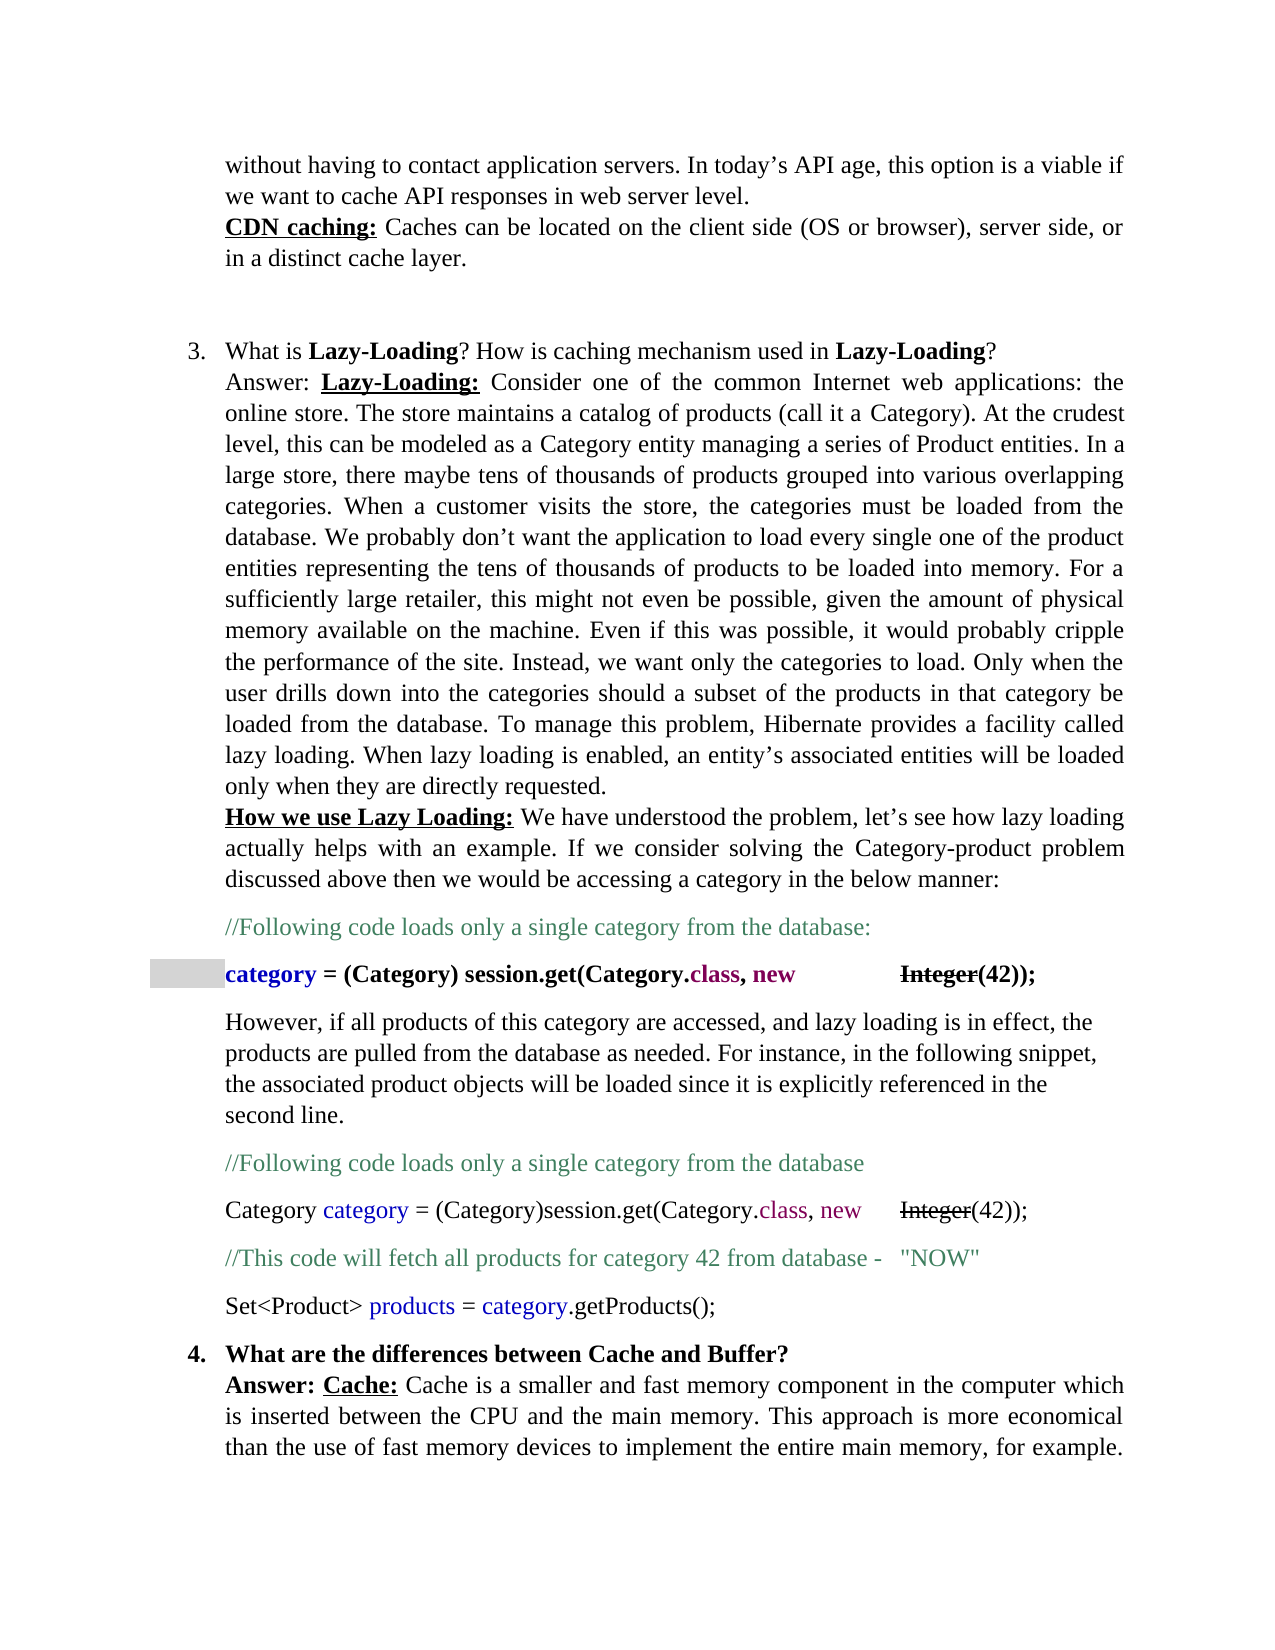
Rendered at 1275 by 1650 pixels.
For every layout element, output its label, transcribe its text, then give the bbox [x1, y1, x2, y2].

list Answer: Cache: Cache is a smaller and fast memory component in the computer which is inserted between the CPU and the main memory. This approach is more economical than the use of fast memory devices to implement the entire main memory, for example. [187, 1370, 1125, 1461]
text Set<Product> products = category.getProducts(); [150, 1291, 1125, 1320]
list Answer: Lazy-Loading: Consider one of the common Internet web applications: the online store. The store maintains a catalog of products (call it a Category). At the crudest level, this can be modeled as a Category entity managing a series of Product entities. In a large store, there maybe tens of thousands of products grouped into various overlapping categories. When a customer visits the store, the categories must be loaded from the database. We probably don’t want the application to load every single one of the product entities representing the tens of thousands of products to be loaded into memory. For a sufficiently large retailer, this might not even be possible, given the amount of physical memory available on the machine. Even if this was possible, it would probably cripple the performance of the site. Instead, we want only the categories to load. Only when the user drills down into the categories should a subset of the products in that category be loaded from the database. To manage this problem, Hibernate provides a facility called lazy loading. When lazy loading is enabled, an entity’s associated entities will be loaded only when they are directly requested. [225, 367, 1125, 799]
list What are the differences between Cache and Buffer? [187, 1339, 1125, 1367]
text //This code will fetch all products for category 42 from database - "NOW" [150, 1243, 1125, 1272]
text //Following code loads only a single category from the database: [150, 912, 1125, 940]
list without having to contact application servers. In today’s API age, this option is a viable if we want to cache API responses in web server level. [225, 150, 1125, 210]
text //Following code loads only a single category from the database [150, 1148, 1125, 1177]
text Category category = (Category)session.get(Category.class, new Integer(42)); [150, 1196, 1125, 1224]
text category = (Category) session.get(Category.class, new Integer(42)); [150, 959, 1125, 988]
list What is Lazy-Loading? How is caching mechanism used in Lazy-Loading? [187, 336, 1125, 365]
list CDN caching: Caches can be located on the client side (OS or browser), server side, or in a distinct cache layer. [225, 212, 1125, 272]
text However, if all products of this category are accessed, and lazy loading is in effect, the products are pulled from the database as needed. For instance, in the following snippet, the associated product objects will be loaded since it is explicitly referenced in the second line. [150, 1007, 1125, 1129]
list How we use Lazy Loading: We have understood the problem, let’s see how lazy loading actually helps with an example. If we consider solving the Category-product problem discussed above then we would be accessing a category in the below manner: [225, 802, 1125, 893]
